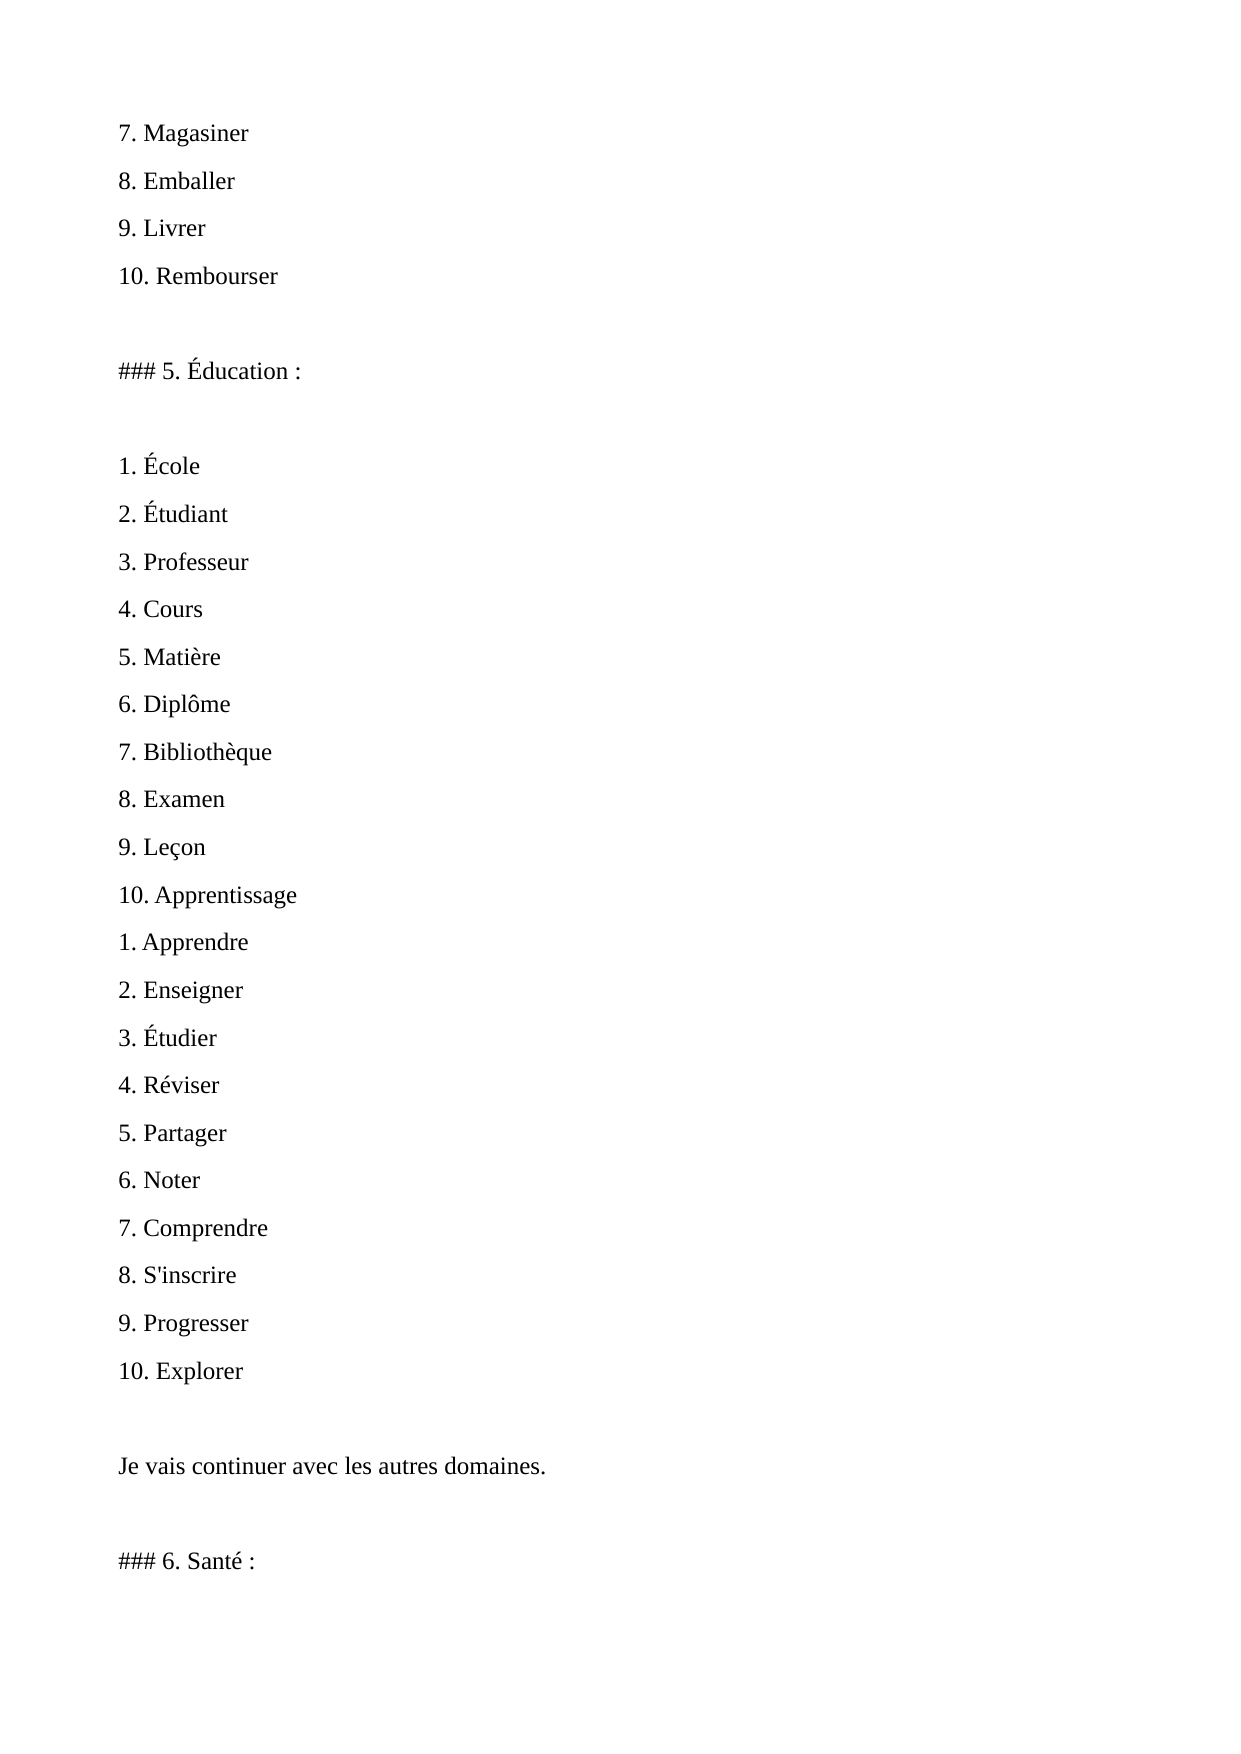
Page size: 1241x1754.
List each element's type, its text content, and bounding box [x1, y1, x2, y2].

text 2. Étudiant [118, 499, 1122, 528]
text 7. Comprendre [118, 1213, 1122, 1242]
text 6. Noter [118, 1165, 1122, 1194]
text 9. Leçon [118, 832, 1122, 861]
text 8. Emballer [118, 166, 1122, 194]
text 9. Progresser [118, 1308, 1122, 1337]
text 10. Rembourser [118, 261, 1122, 290]
text 9. Livrer [118, 213, 1122, 242]
text 4. Cours [118, 594, 1122, 623]
text 5. Partager [118, 1118, 1122, 1147]
text 6. Diplôme [118, 689, 1122, 718]
text 10. Apprentissage [118, 880, 1122, 908]
text ### 5. Éducation : [118, 356, 1122, 385]
text 8. S'inscrire [118, 1261, 1122, 1289]
text 10. Explorer [118, 1356, 1122, 1384]
text Je vais continuer avec les autres domaines. [118, 1451, 1122, 1480]
text 3. Étudier [118, 1023, 1122, 1051]
text 7. Magasiner [118, 118, 1122, 147]
text ### 6. Santé : [118, 1546, 1122, 1575]
text 4. Réviser [118, 1070, 1122, 1099]
text 3. Professeur [118, 547, 1122, 575]
text 8. Examen [118, 784, 1122, 813]
text 7. Bibliothèque [118, 737, 1122, 766]
text 1. Apprendre [118, 927, 1122, 956]
text 2. Enseigner [118, 975, 1122, 1004]
text 1. École [118, 451, 1122, 480]
text 5. Matière [118, 642, 1122, 671]
